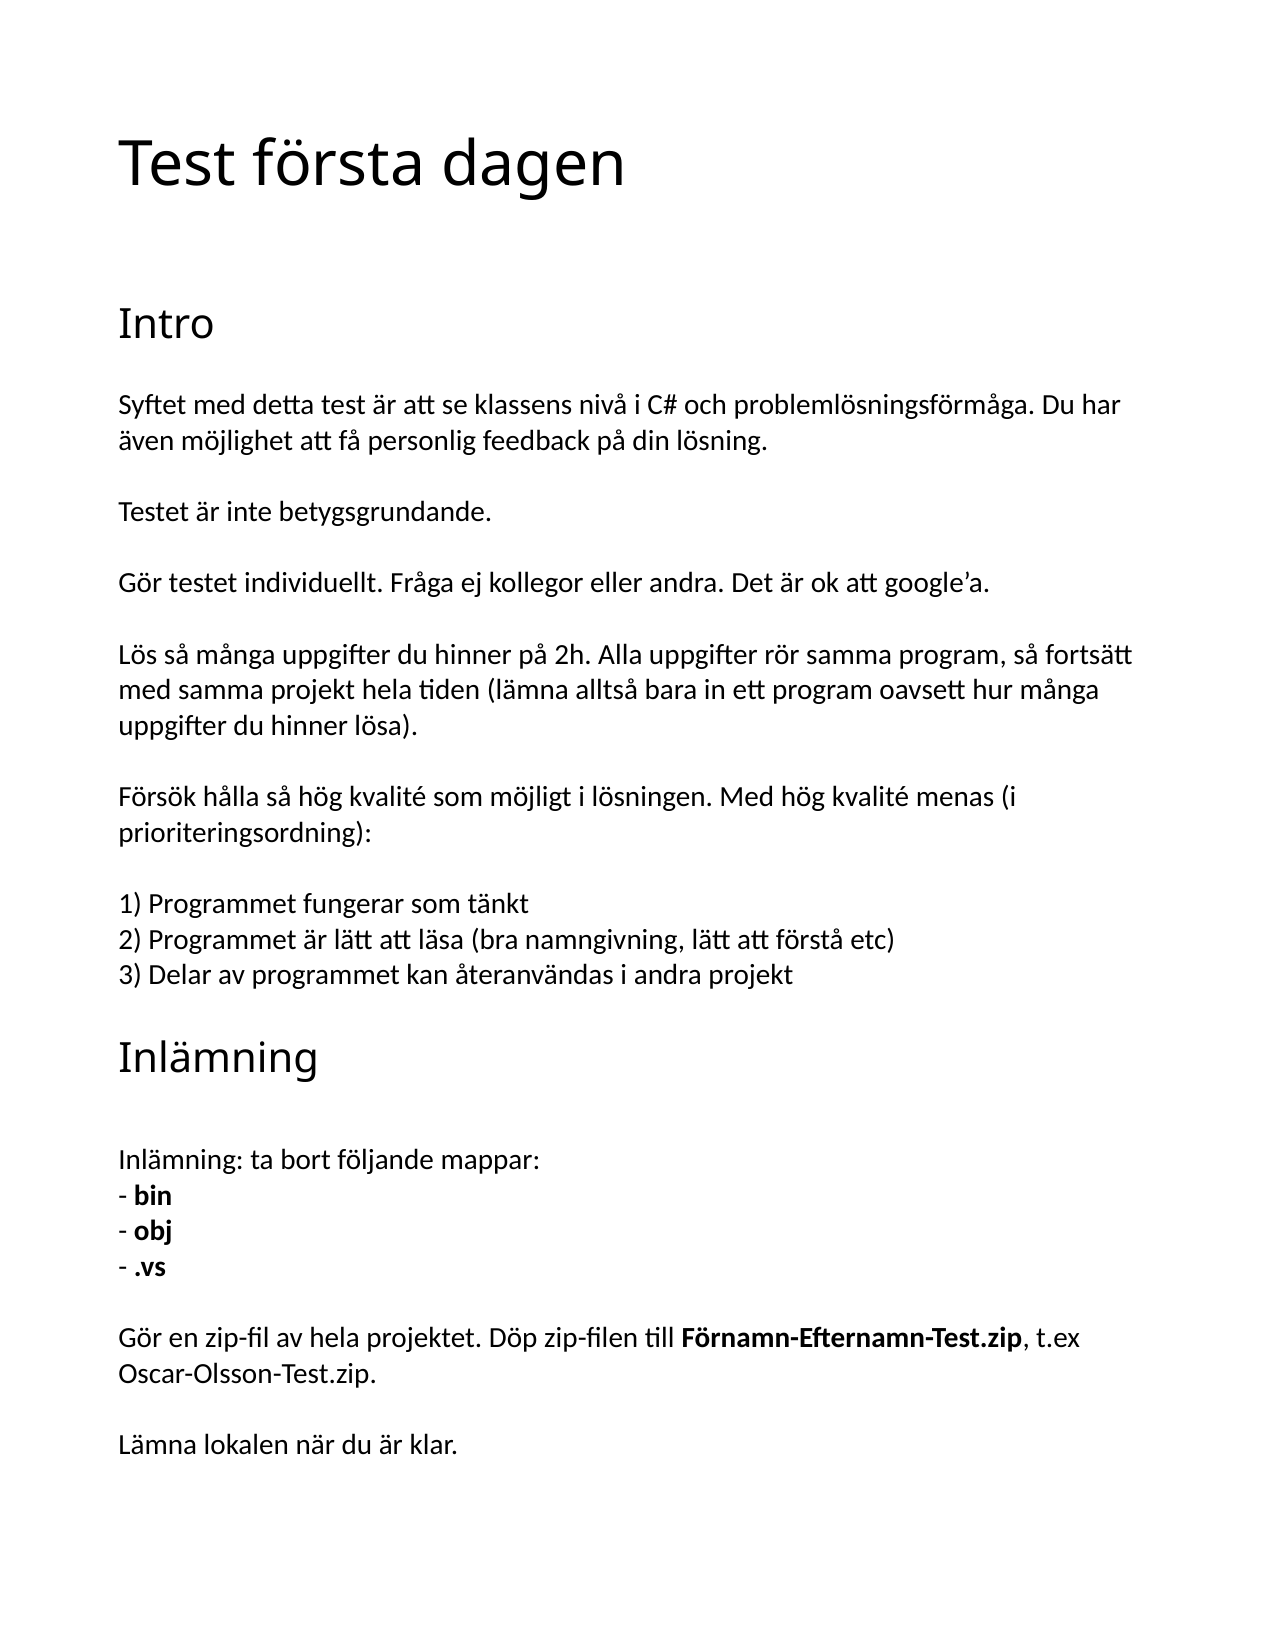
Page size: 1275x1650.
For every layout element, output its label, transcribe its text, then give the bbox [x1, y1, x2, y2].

text Lämna lokalen när du är klar. [118, 1426, 1157, 1462]
text Gör testet individuellt. Fråga ej kollegor eller andra. Det är ok att google’a. [118, 564, 1157, 600]
text 2) Programmet är lätt att läsa (bra namngivning, lätt att förstå etc) [118, 921, 1157, 956]
text - .vs [118, 1248, 1157, 1284]
text 3) Delar av programmet kan återanvändas i andra projekt [118, 956, 1157, 992]
text Test första dagen [118, 118, 1157, 203]
text 1) Programmet fungerar som tänkt [118, 885, 1157, 921]
text Inlämning: ta bort följande mappar: [118, 1141, 1157, 1177]
text Syftet med detta test är att se klassens nivå i C# och problemlösningsförmåga. Du har även möjlighet att få personlig feedback på din lösning. [118, 386, 1157, 458]
text Intro [118, 294, 1157, 351]
text Inlämning [118, 1028, 1157, 1084]
text - obj [118, 1212, 1157, 1248]
text Testet är inte betygsgrundande. [118, 493, 1157, 529]
text Gör en zip-fil av hela projektet. Döp zip-filen till Förnamn-Efternamn-Test.zip, t.ex Oscar-Olsson-Test.zip. [118, 1319, 1157, 1391]
text Försök hålla så hög kvalité som möjligt i lösningen. Med hög kvalité menas (i prioriteringsordning): [118, 778, 1157, 849]
text - bin [118, 1177, 1157, 1212]
text Lös så många uppgifter du hinner på 2h. Alla uppgifter rör samma program, så fortsätt med samma projekt hela tiden (lämna alltså bara in ett program oavsett hur många uppgifter du hinner lösa). [118, 636, 1157, 743]
